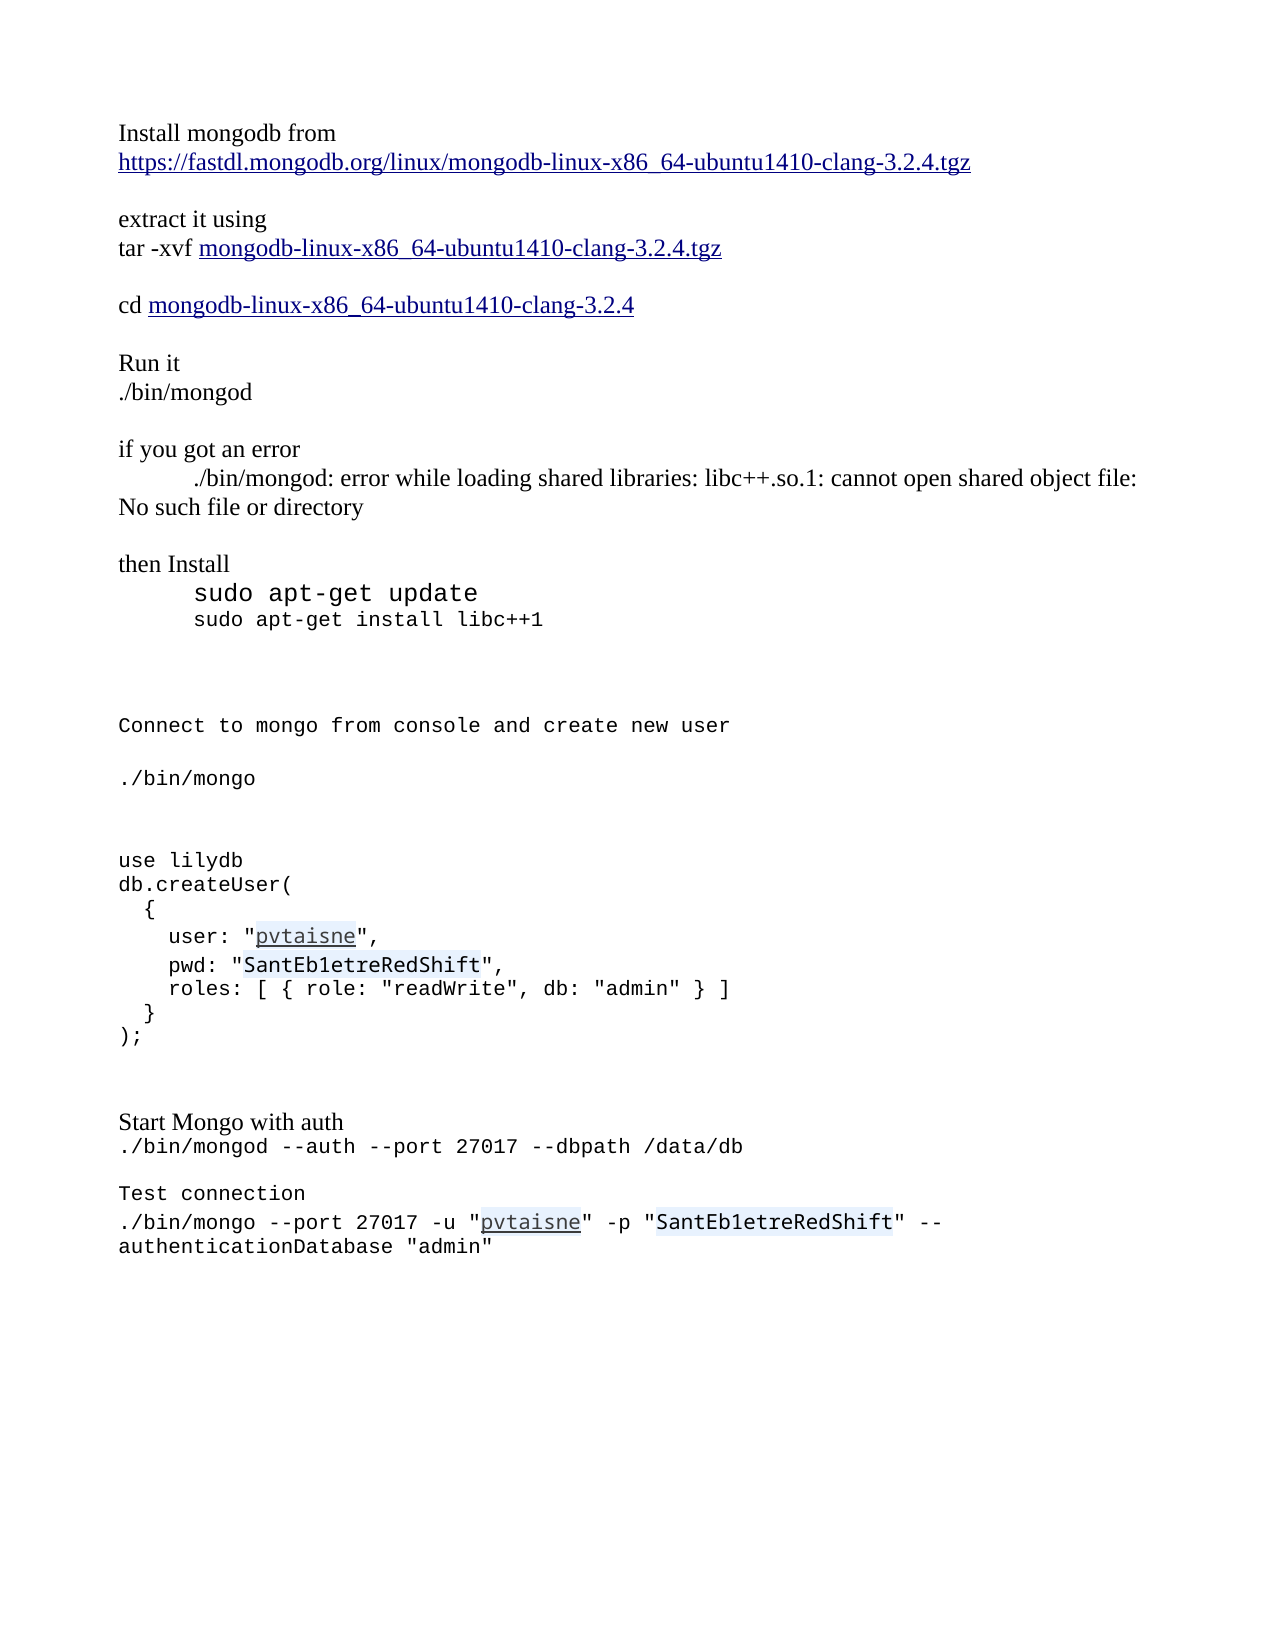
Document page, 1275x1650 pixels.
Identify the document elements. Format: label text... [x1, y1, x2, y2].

text db.createUser( [118, 874, 1157, 897]
text extract it using [118, 204, 1157, 233]
text cd mongodb-linux-x86_64-ubuntu1410-clang-3.2.4 [118, 291, 1157, 319]
text Start Mongo with auth [118, 1107, 1157, 1136]
text use lilydb [118, 850, 1157, 874]
text roles: [ { role: "readWrite", db: "admin" } ] [118, 978, 1157, 1002]
text Run it [118, 348, 1157, 377]
text } [118, 1002, 1157, 1026]
text https://fastdl.mongodb.org/linux/mongodb-linux-x86_64-ubuntu1410-clang-3.2.4.tgz [118, 147, 1157, 176]
text if you got an error [118, 434, 1157, 463]
text user: "pvtaisne", [118, 921, 1157, 950]
text sudo apt-get update [118, 578, 1157, 609]
text ./bin/mongod [118, 377, 1157, 406]
text ./bin/mongod: error while loading shared libraries: libc++.so.1: cannot open shared object file: No such file or directory [118, 463, 1157, 521]
text Test connection [118, 1183, 1157, 1207]
text { [118, 897, 1157, 921]
text ./bin/mongod --auth --port 27017 --dbpath /data/db [118, 1136, 1157, 1160]
text tar -xvf mongodb-linux-x86_64-ubuntu1410-clang-3.2.4.tgz [118, 233, 1157, 262]
text ./bin/mongo [118, 768, 1157, 792]
text then Install [118, 549, 1157, 578]
text ./bin/mongo --port 27017 -u "pvtaisne" -p "SantEb1etreRedShift" --authenticationDatabase "admin" [118, 1207, 1157, 1259]
text sudo apt-get install libc++1 [118, 609, 1157, 633]
text Install mongodb from [118, 118, 1157, 147]
text ); [118, 1026, 1157, 1049]
text pwd: "SantEb1etreRedShift", [118, 950, 1157, 978]
text Connect to mongo from console and create new user [118, 715, 1157, 739]
